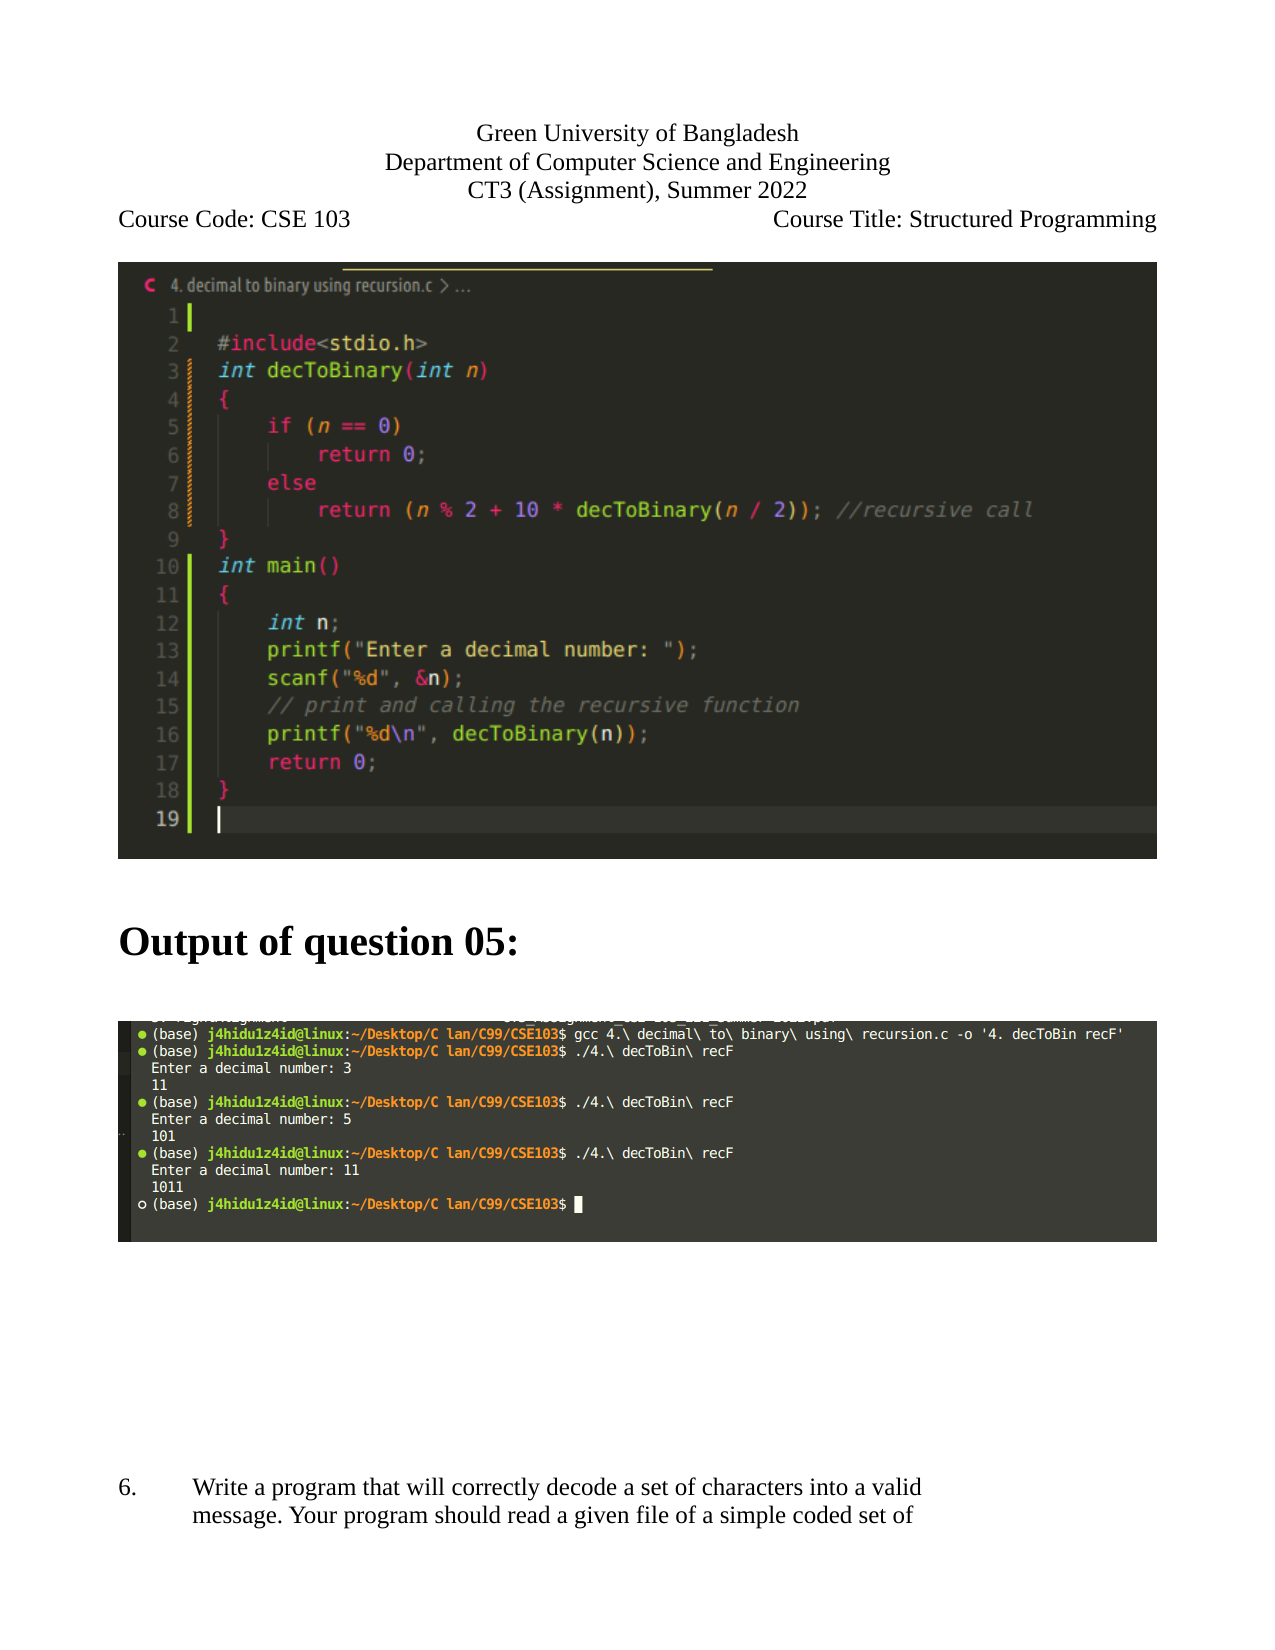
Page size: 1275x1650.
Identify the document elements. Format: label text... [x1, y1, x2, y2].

text Output of question 05: [118, 916, 1157, 964]
text 6. Write a program that will correctly decode a set of characters into a valid [118, 1472, 1157, 1500]
picture [118, 1021, 1157, 1242]
text message. Your program should read a given file of a simple coded set of [118, 1500, 1157, 1529]
picture [118, 262, 1157, 859]
